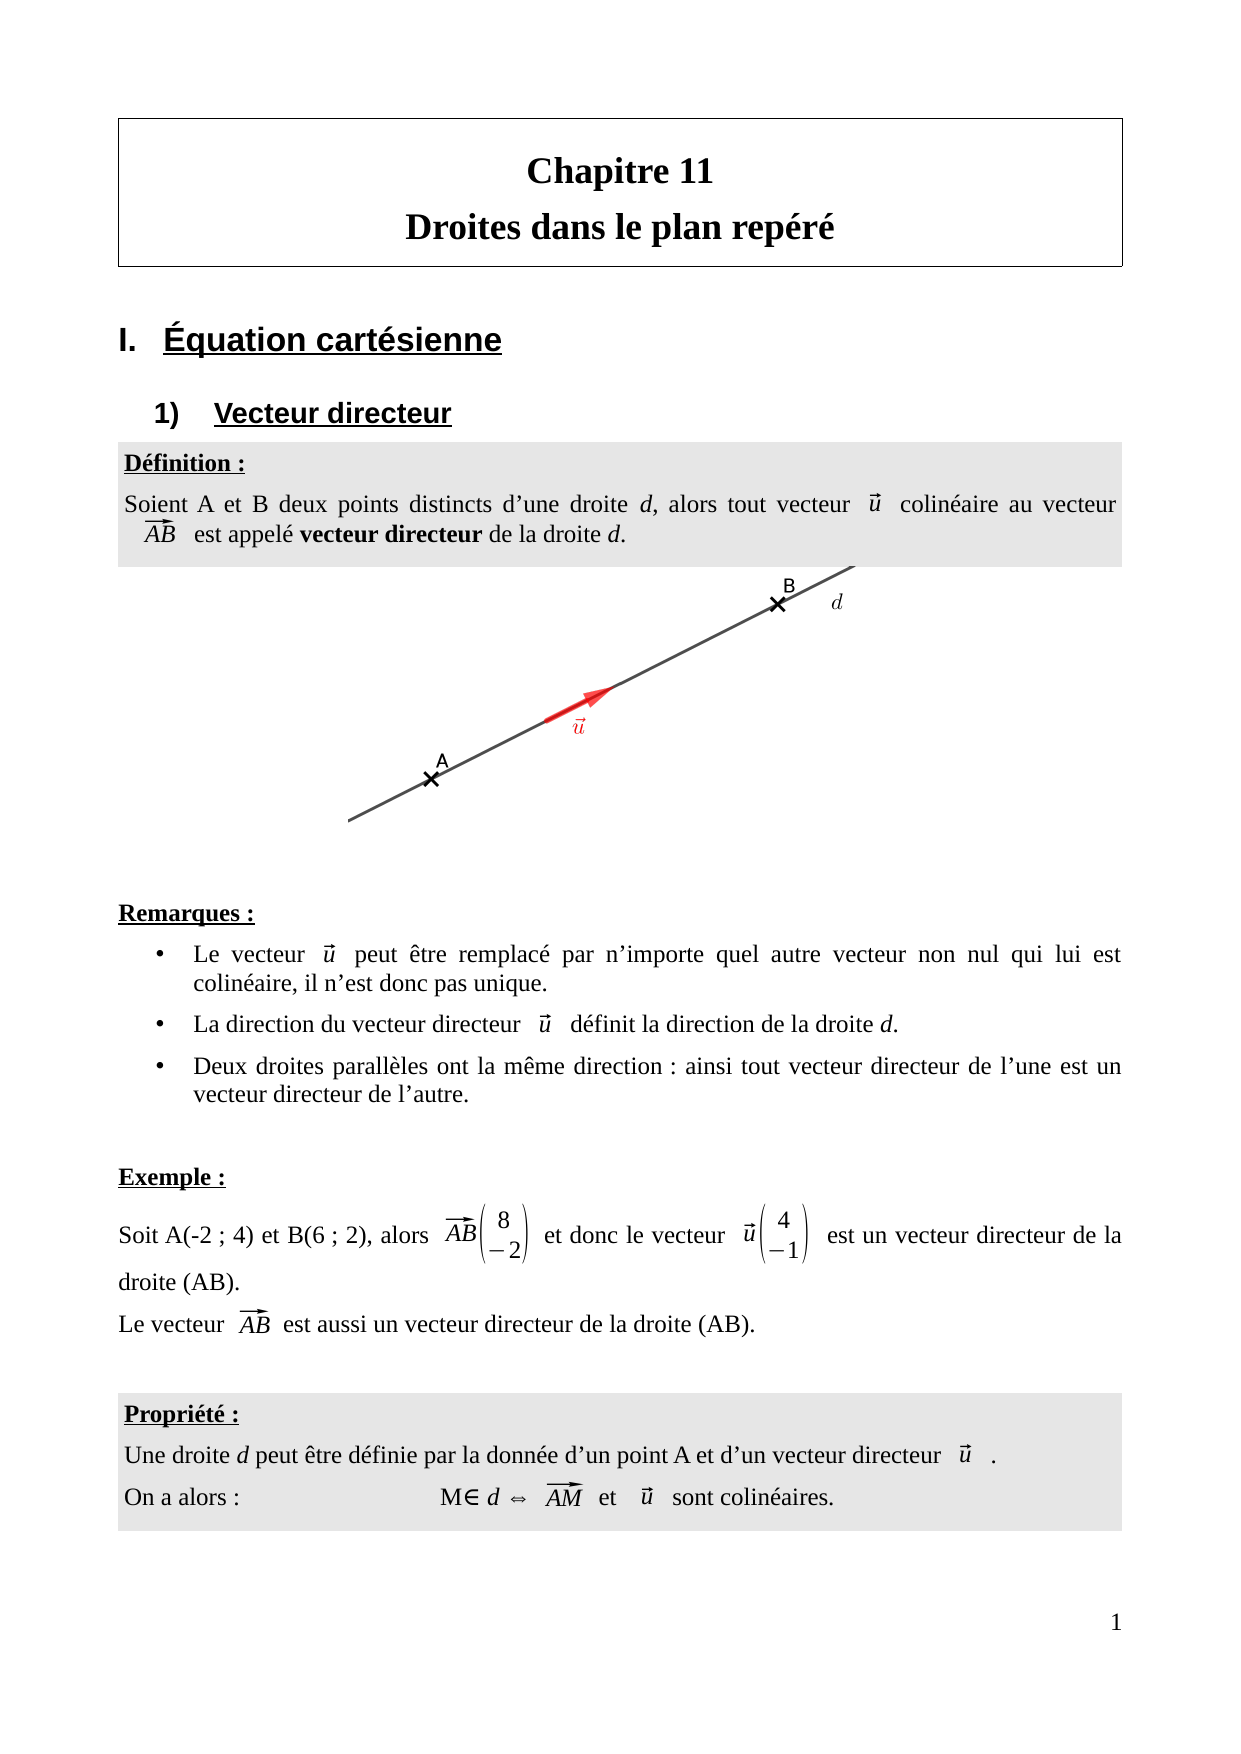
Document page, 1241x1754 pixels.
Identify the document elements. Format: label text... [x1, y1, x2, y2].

subtitle Équation cartésienne [118, 320, 1122, 358]
table_header Définition : Soient A et B deux points distincts d’une droite d, alors tout vecteurcolinéaire au vecteurest appelé vecteur directeur de la droite d. [118, 442, 1122, 567]
list La direction du vecteur directeurdéfinit la direction de la droite d. [156, 1009, 1122, 1038]
list Le vecteurpeut être remplacé par n’importe quel autre vecteur non nul qui lui est colinéaire, il n’est donc pas unique. [156, 939, 1122, 997]
text Remarques : [118, 898, 1122, 927]
text Soit A(-2 ; 4) et B(6 ; 2), alors et donc le vecteurest un vecteur directeur de la droite (AB). [118, 1203, 1122, 1296]
text Le vecteur est aussi un vecteur directeur de la droite (AB). [118, 1308, 1122, 1339]
table_header Propriété : Une droite d peut être définie par la donnée d’un point A et d’un vecteur directeur. On a alors : M∈ d ⇔ et sont colinéaires. [118, 1393, 1122, 1531]
table_header Chapitre 11 Droites dans le plan repéré [119, 119, 1122, 266]
list Deux droites parallèles ont la même direction : ainsi tout vecteur directeur de l’une est un vecteur directeur de l’autre. [156, 1051, 1122, 1108]
text Exemple : [118, 1162, 1122, 1191]
picture [348, 566, 893, 857]
subtitle Vecteur directeur [153, 396, 1122, 429]
